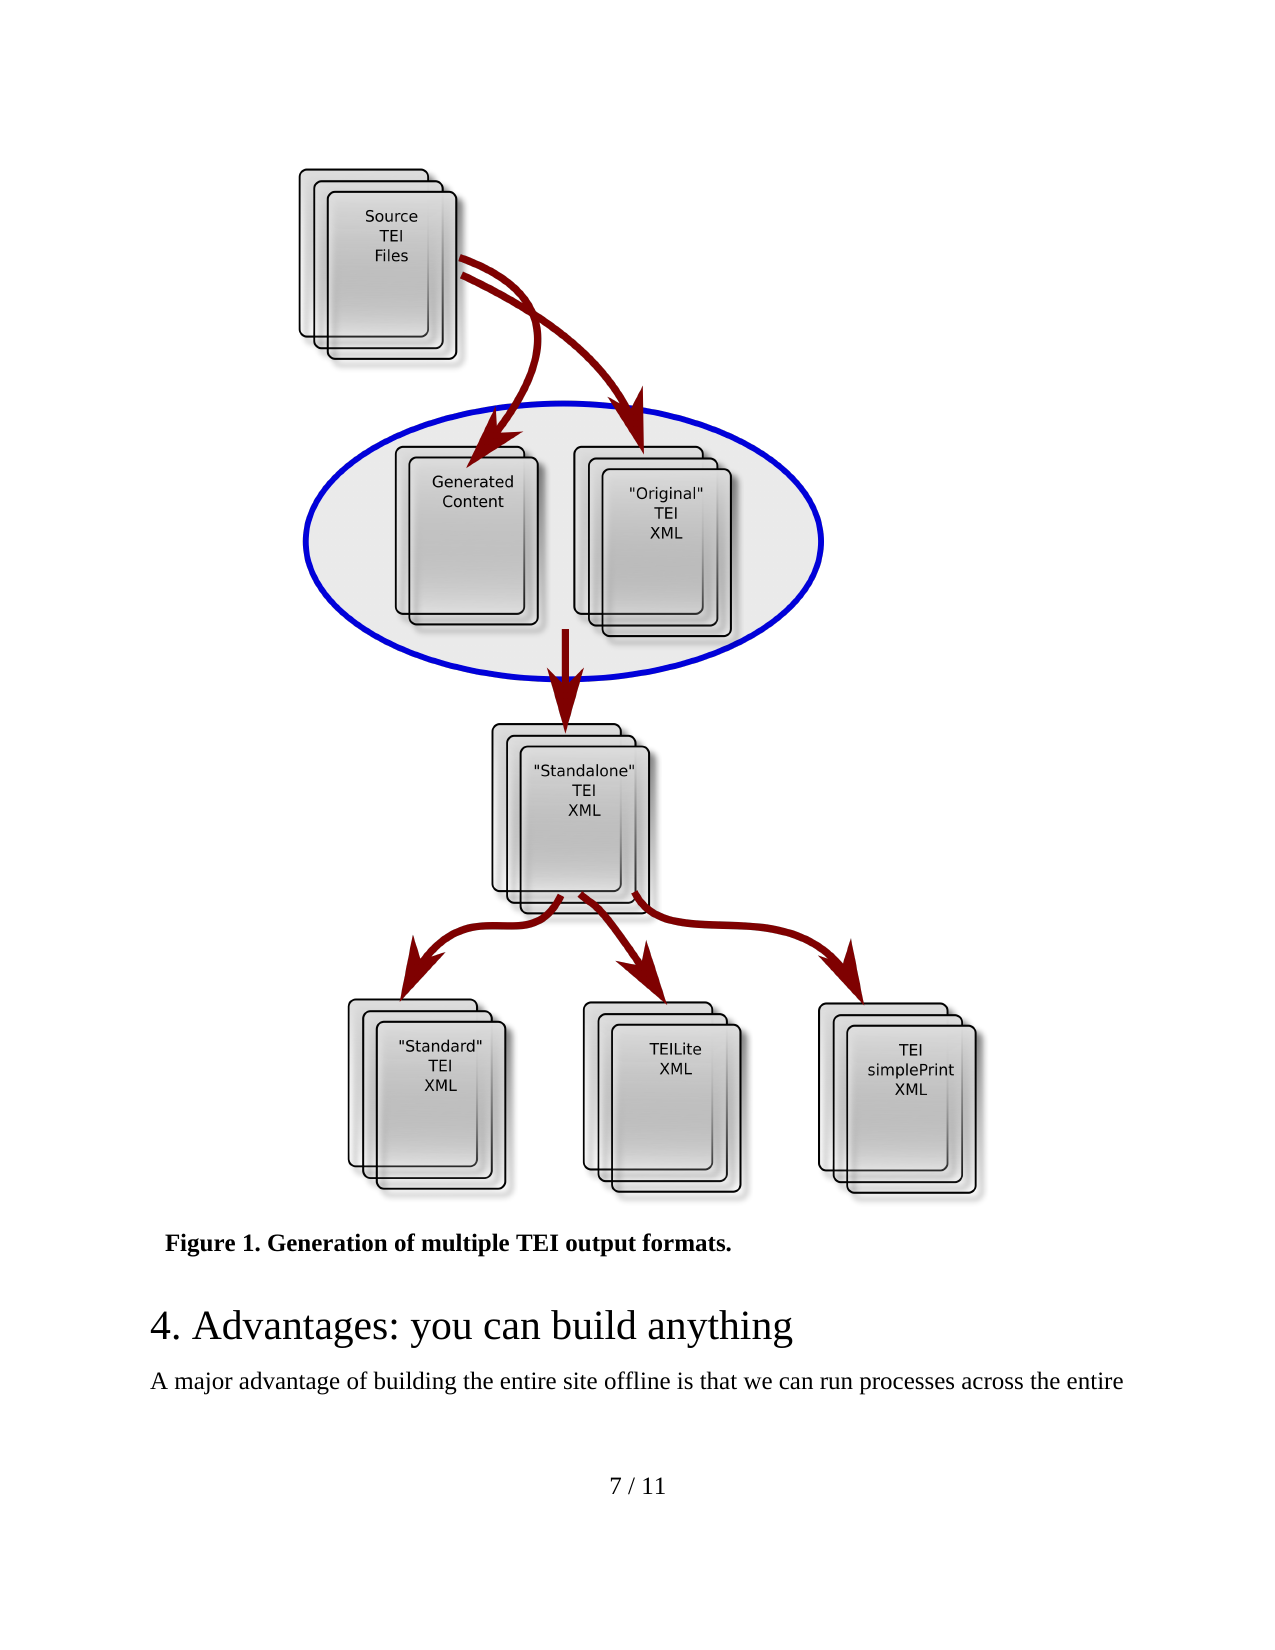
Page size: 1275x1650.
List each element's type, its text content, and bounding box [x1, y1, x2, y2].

text Figure 1. Generation of multiple TEI output formats. [165, 1228, 1125, 1257]
picture [283, 150, 992, 1213]
subtitle 4. Advantages: you can build anything [150, 1301, 1125, 1349]
text A major advantage of building the entire site offline is that we can run processes across the entire [150, 1366, 1125, 1395]
